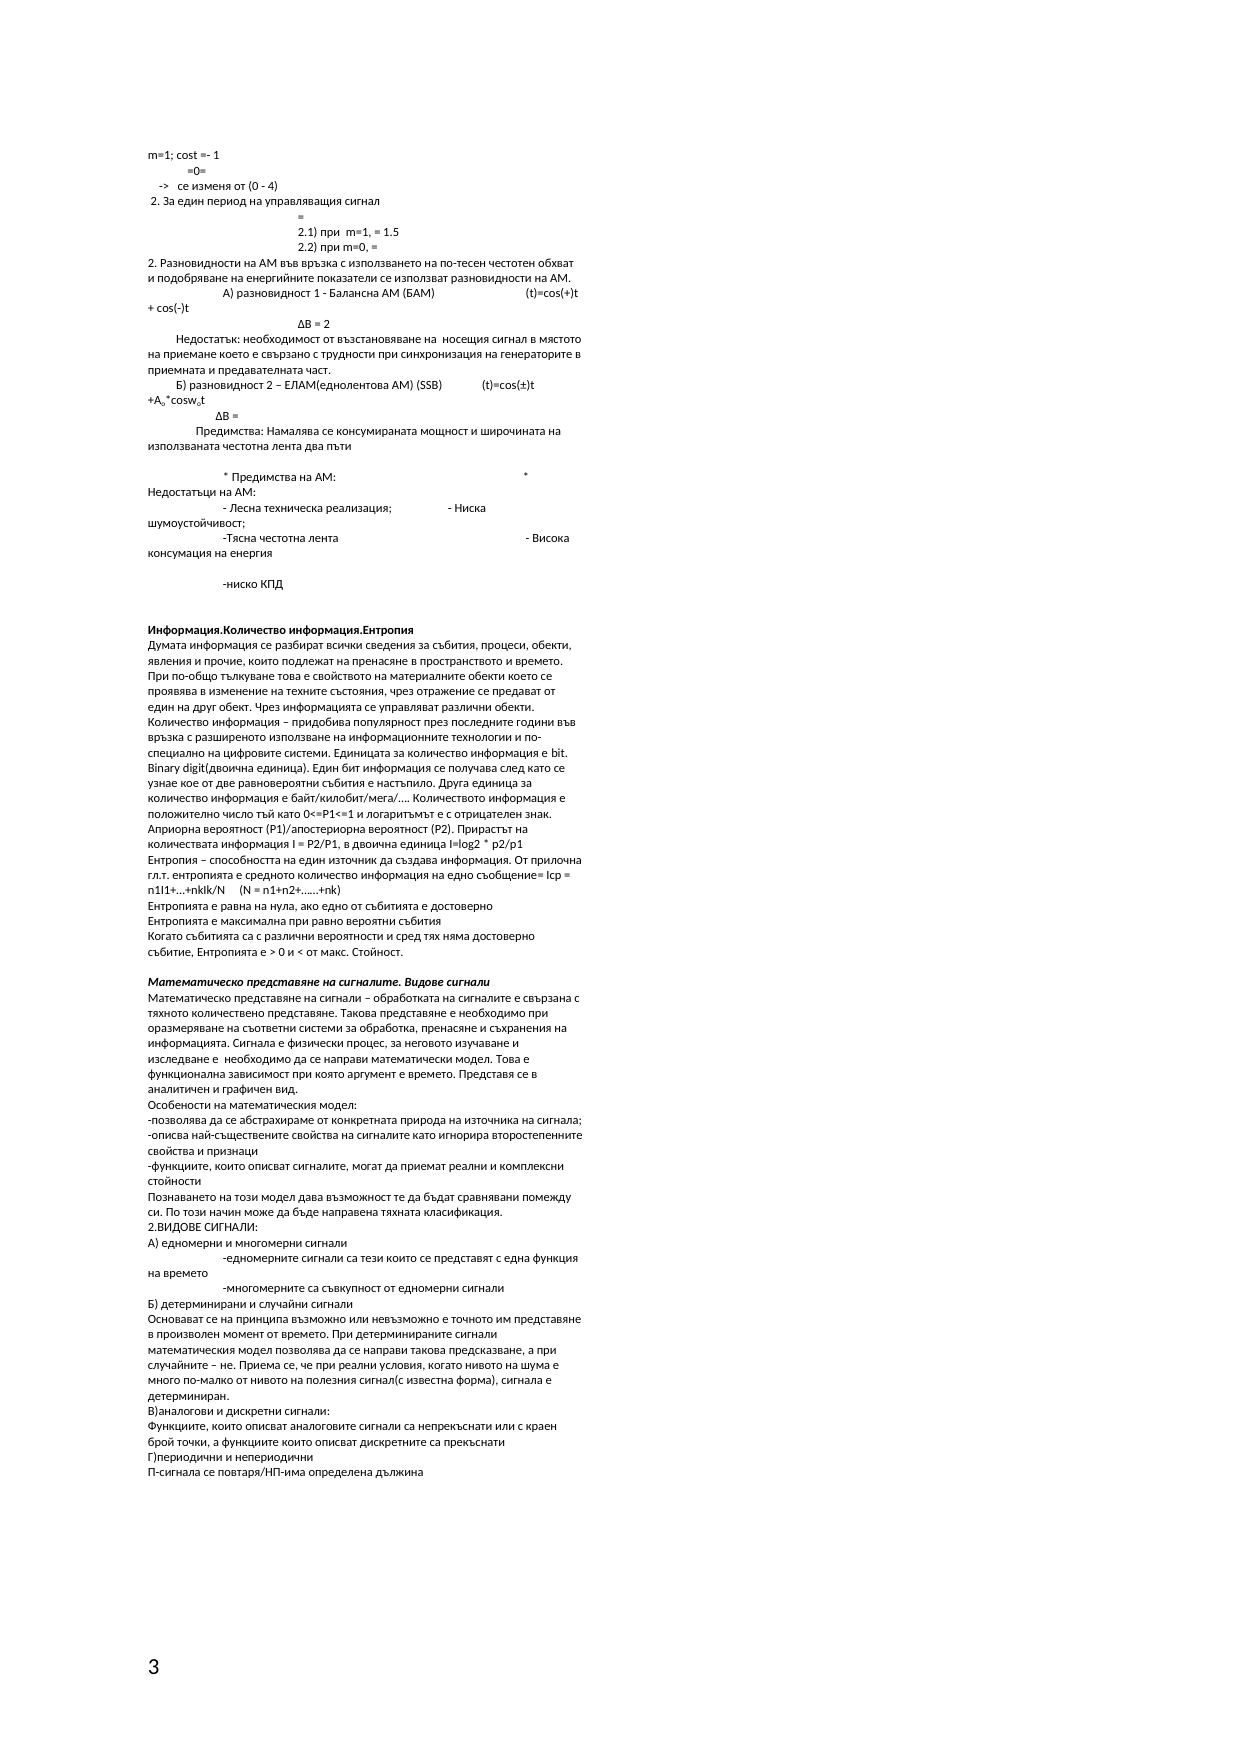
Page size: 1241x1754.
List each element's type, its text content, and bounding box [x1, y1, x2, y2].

text А) разновидност 1 - Балансна АМ (БАМ) (t)=cos(+)t + cos(-)t [148, 285, 583, 316]
text * Предимства на АМ: * Недостатъци на АМ: - Лесна техническа реализация; - Ниска шумоустойчивост; [148, 469, 583, 530]
text Априорна вероятност (P1)/апостериорна вероятност (P2). Прирастът на количествата информация I = P2/P1, в двоична единица I=log2 * p2/p1 [148, 821, 583, 852]
text -Тясна честотна лента - Висока консумация на енергия [148, 530, 583, 561]
text Основават се на принципа възможно или невъзможно е точното им представяне в произволен момент от времето. При детерминираните сигнали математическия модел позволява да се направи такова предсказване, а при случайните – не. Приема се, че при реални условия, когато нивото на шума е много по-малко от нивото на полезния сигнал(с известна форма), сигнала е детерминиран. [148, 1311, 583, 1403]
text 2.ВИДОВЕ СИГНАЛИ: А) едномерни и многомерни сигнали -едномерните сигнали са тези които се представят с една функция на времето -многомерните са съвкупност от едномерни сигнали [148, 1219, 583, 1296]
text В)аналогови и дискретни сигнали: [148, 1403, 583, 1418]
text Функциите, които описват аналоговите сигнали са непрекъснати или с краен брой точки, а функциите които описват дискретните са прекъснати [148, 1418, 583, 1449]
text Б) детерминирани и случайни сигнали [148, 1296, 583, 1311]
text -ниско КПД [148, 561, 583, 592]
text ΔB = 2 [148, 316, 583, 331]
text Ентропия – способността на един източник да създава информация. От прилочна гл.т. ентропията е средното количество информация на едно съобщение= Iср = n1I1+…+nkIk/N (N = n1+n2+……+nk) [148, 852, 583, 898]
text Б) разновидност 2 – ЕЛАМ(еднолентова АМ) (SSB) (t)=cos(±)t +Ао*coswot [148, 377, 583, 408]
text Математическо представяне на сигналите. Видове сигнали [148, 974, 583, 990]
text 2. За един период на управляващия сигнал [148, 193, 583, 209]
text = [148, 209, 583, 224]
text 2.1) при m=1, = 1.5 [148, 224, 583, 239]
text Недостатък: необходимост от възстановяване на носещия сигнал в мястото на приемане което е свързано с трудности при синхронизация на генераторите в приемната и предавателната част. [148, 331, 583, 377]
text Г)периодични и непериодични [148, 1449, 583, 1464]
text ΔB = [148, 408, 583, 423]
text Количество информация – придобива популярност през последните години във връзка с разширеното използване на информационните технологии и по-специално на цифровите системи. Единицата за количество информация е bit. Binary digit(двоична единица). Един бит информация се получава след като се узнае кое от две равновероятни събития е настъпило. Друга единица за количество информация е байт/килобит/мега/…. Количеството информация е положително число тъй като 0<=P1<=1 и логаритъмът е с отрицателен знак. [148, 714, 583, 821]
text m=1; cost =- 1 [148, 148, 583, 163]
text Информация.Количество информация.Ентропия [148, 622, 583, 638]
text Особености на математическия модел: -позволява да се абстрахираме от конкретната природа на източника на сигнала; -описва най-съществените свойства на сигналите като игнорира второстепенните свойства и признаци -функциите, които описват сигналите, могат да приемат реални и комплексни стойности [148, 1097, 583, 1189]
text П-сигнала се повтаря/НП-има определена дължина [148, 1464, 583, 1480]
text Познаването на този модел дава възможност те да бъдат сравнявани помежду си. По този начин може да бъде направена тяхната класификация. [148, 1189, 583, 1219]
text Ентропията е равна на нула, ако едно от събитията е достоверно Ентропията е максимална при равно вероятни събития Когато събитията са с различни вероятности и сред тях няма достоверно събитие, Ентропията е > 0 и < от макс. Стойност. [148, 898, 583, 974]
text 2. Разновидности на АМ във връзка с използването на по-тесен честотен обхват и подобряване на енергийните показатели се използват разновидности на АМ. [148, 255, 583, 285]
text Думата информация се разбират всички сведения за събития, процеси, обекти, явления и прочие, които подлежат на пренасяне в пространството и времето. При по-общо тълкуване това е свойството на материалните обекти което се проявява в изменение на техните състояния, чрез отражение се предават от един на друг обект. Чрез информацията се управляват различни обекти. [148, 638, 583, 714]
text -> се изменя от (0 - 4) [148, 178, 583, 193]
text =0= [148, 163, 583, 178]
text 2.2) при m=0, = [148, 239, 583, 255]
text Предимства: Намалява се консумираната мощност и широчината на използваната честотна лента два пъти [148, 423, 583, 454]
text Математическо представяне на сигнали – обработката на сигналите е свързана с тяхното количествено представяне. Такова представяне е необходимо при оразмеряване на съответни системи за обработка, пренасяне и съхранения на информацията. Сигнала е физически процес, за неговото изучаване и изследване е необходимо да се направи математически модел. Това е функционална зависимост при която аргумент е времето. Представя се в аналитичен и графичен вид. [148, 990, 583, 1097]
